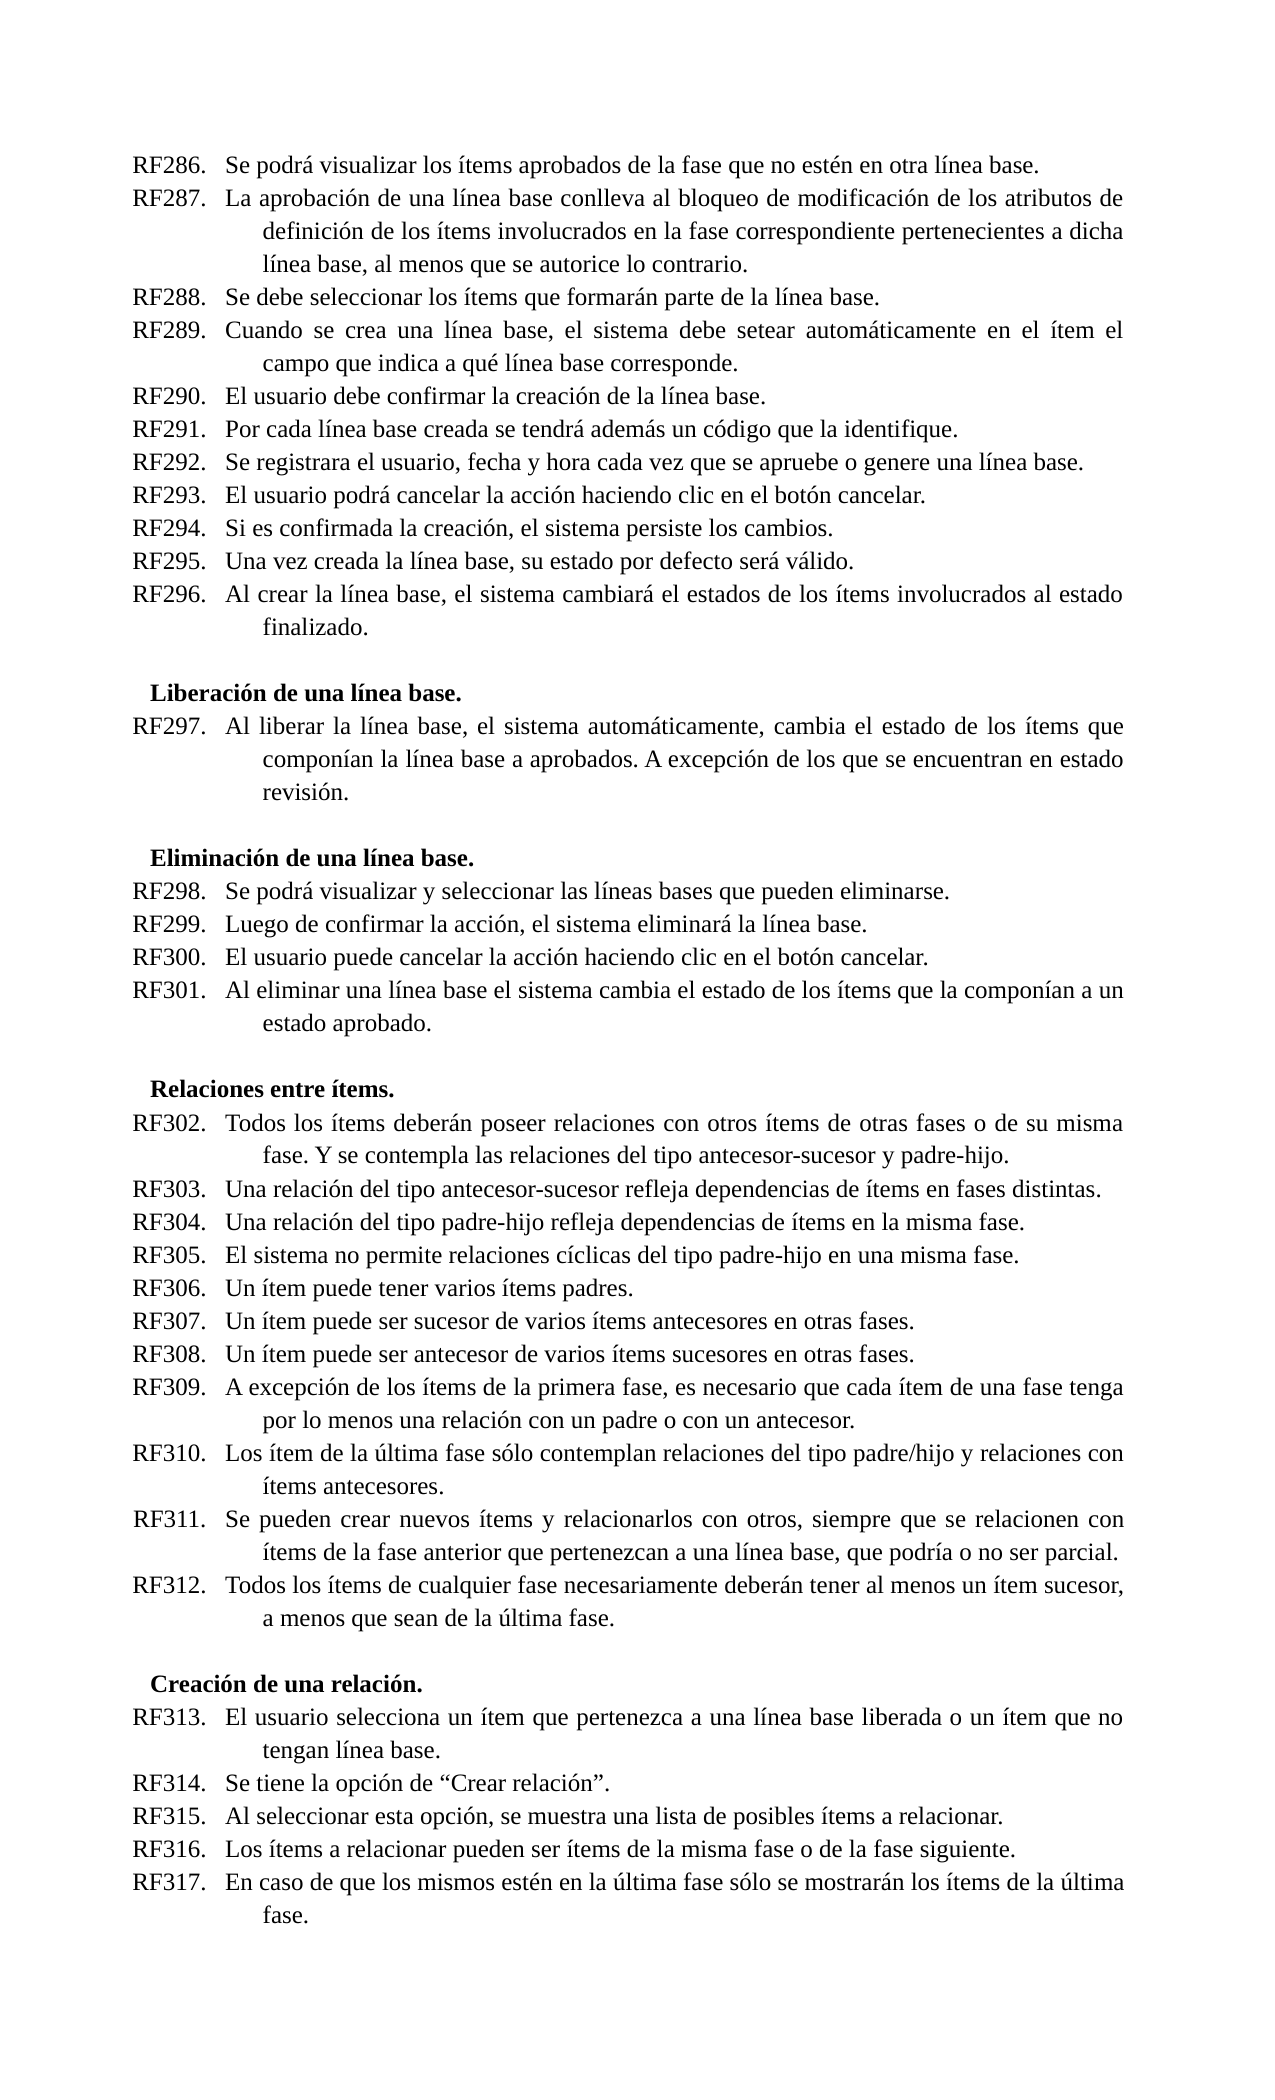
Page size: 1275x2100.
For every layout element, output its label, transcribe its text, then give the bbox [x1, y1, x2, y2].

list El usuario selecciona un ítem que pertenezca a una línea base liberada o un ítem que no tengan línea base. [206, 1702, 1125, 1764]
list Al eliminar una línea base el sistema cambia el estado de los ítems que la componían a un estado aprobado. [206, 976, 1125, 1037]
list Todos los ítems de cualquier fase necesariamente deberán tener al menos un ítem sucesor, a menos que sean de la última fase. [206, 1570, 1125, 1632]
list El usuario podrá cancelar la acción haciendo clic en el botón cancelar. [206, 480, 1125, 509]
list Al liberar la línea base, el sistema automáticamente, cambia el estado de los ítems que componían la línea base a aprobados. A excepción de los que se encuentran en estado revisión. [206, 711, 1125, 806]
list Los ítem de la última fase sólo contemplan relaciones del tipo padre/hijo y relaciones con ítems antecesores. [206, 1438, 1125, 1499]
list Una relación del tipo antecesor-sucesor refleja dependencias de ítems en fases distintas. [206, 1174, 1125, 1202]
list Cuando se crea una línea base, el sistema debe setear automáticamente en el ítem el campo que indica a qué línea base corresponde. [206, 315, 1125, 377]
list Una vez creada la línea base, su estado por defecto será válido. [206, 546, 1125, 575]
list Al seleccionar esta opción, se muestra una lista de posibles ítems a relacionar. [206, 1801, 1125, 1830]
text Relaciones entre ítems. [150, 1074, 1125, 1103]
list El usuario puede cancelar la acción haciendo clic en el botón cancelar. [206, 942, 1125, 971]
list En caso de que los mismos estén en la última fase sólo se mostrarán los ítems de la última fase. [206, 1867, 1125, 1929]
list Un ítem puede ser sucesor de varios ítems antecesores en otras fases. [206, 1306, 1125, 1334]
list Se registrara el usuario, fecha y hora cada vez que se apruebe o genere una línea base. [206, 447, 1125, 476]
list Una relación del tipo padre-hijo refleja dependencias de ítems en la misma fase. [206, 1207, 1125, 1235]
list Al crear la línea base, el sistema cambiará el estados de los ítems involucrados al estado finalizado. [206, 579, 1125, 641]
list Luego de confirmar la acción, el sistema eliminará la línea base. [206, 909, 1125, 938]
list La aprobación de una línea base conlleva al bloqueo de modificación de los atributos de definición de los ítems involucrados en la fase correspondiente pertenecientes a dicha línea base, al menos que se autorice lo contrario. [206, 183, 1125, 278]
text Eliminación de una línea base. [150, 843, 1125, 872]
list Los ítems a relacionar pueden ser ítems de la misma fase o de la fase siguiente. [206, 1834, 1125, 1863]
list Un ítem puede ser antecesor de varios ítems sucesores en otras fases. [206, 1339, 1125, 1367]
list Se debe seleccionar los ítems que formarán parte de la línea base. [206, 282, 1125, 311]
list Un ítem puede tener varios ítems padres. [206, 1273, 1125, 1301]
list Se podrá visualizar y seleccionar las líneas bases que pueden eliminarse. [206, 876, 1125, 905]
list El sistema no permite relaciones cíclicas del tipo padre-hijo en una misma fase. [206, 1240, 1125, 1268]
list Se pueden crear nuevos ítems y relacionarlos con otros, siempre que se relacionen con ítems de la fase anterior que pertenezcan a una línea base, que podría o no ser parcial. [206, 1504, 1125, 1566]
list Si es confirmada la creación, el sistema persiste los cambios. [206, 513, 1125, 542]
list El usuario debe confirmar la creación de la línea base. [206, 381, 1125, 410]
text Liberación de una línea base. [150, 678, 1125, 707]
list Se tiene la opción de “Crear relación”. [206, 1768, 1125, 1797]
list Todos los ítems deberán poseer relaciones con otros ítems de otras fases o de su misma fase. Y se contempla las relaciones del tipo antecesor-sucesor y padre-hijo. [206, 1108, 1125, 1169]
list Por cada línea base creada se tendrá además un código que la identifique. [206, 414, 1125, 443]
text Creación de una relación. [150, 1669, 1125, 1698]
list A excepción de los ítems de la primera fase, es necesario que cada ítem de una fase tenga por lo menos una relación con un padre o con un antecesor. [206, 1372, 1125, 1433]
list Se podrá visualizar los ítems aprobados de la fase que no estén en otra línea base. [206, 150, 1125, 179]
